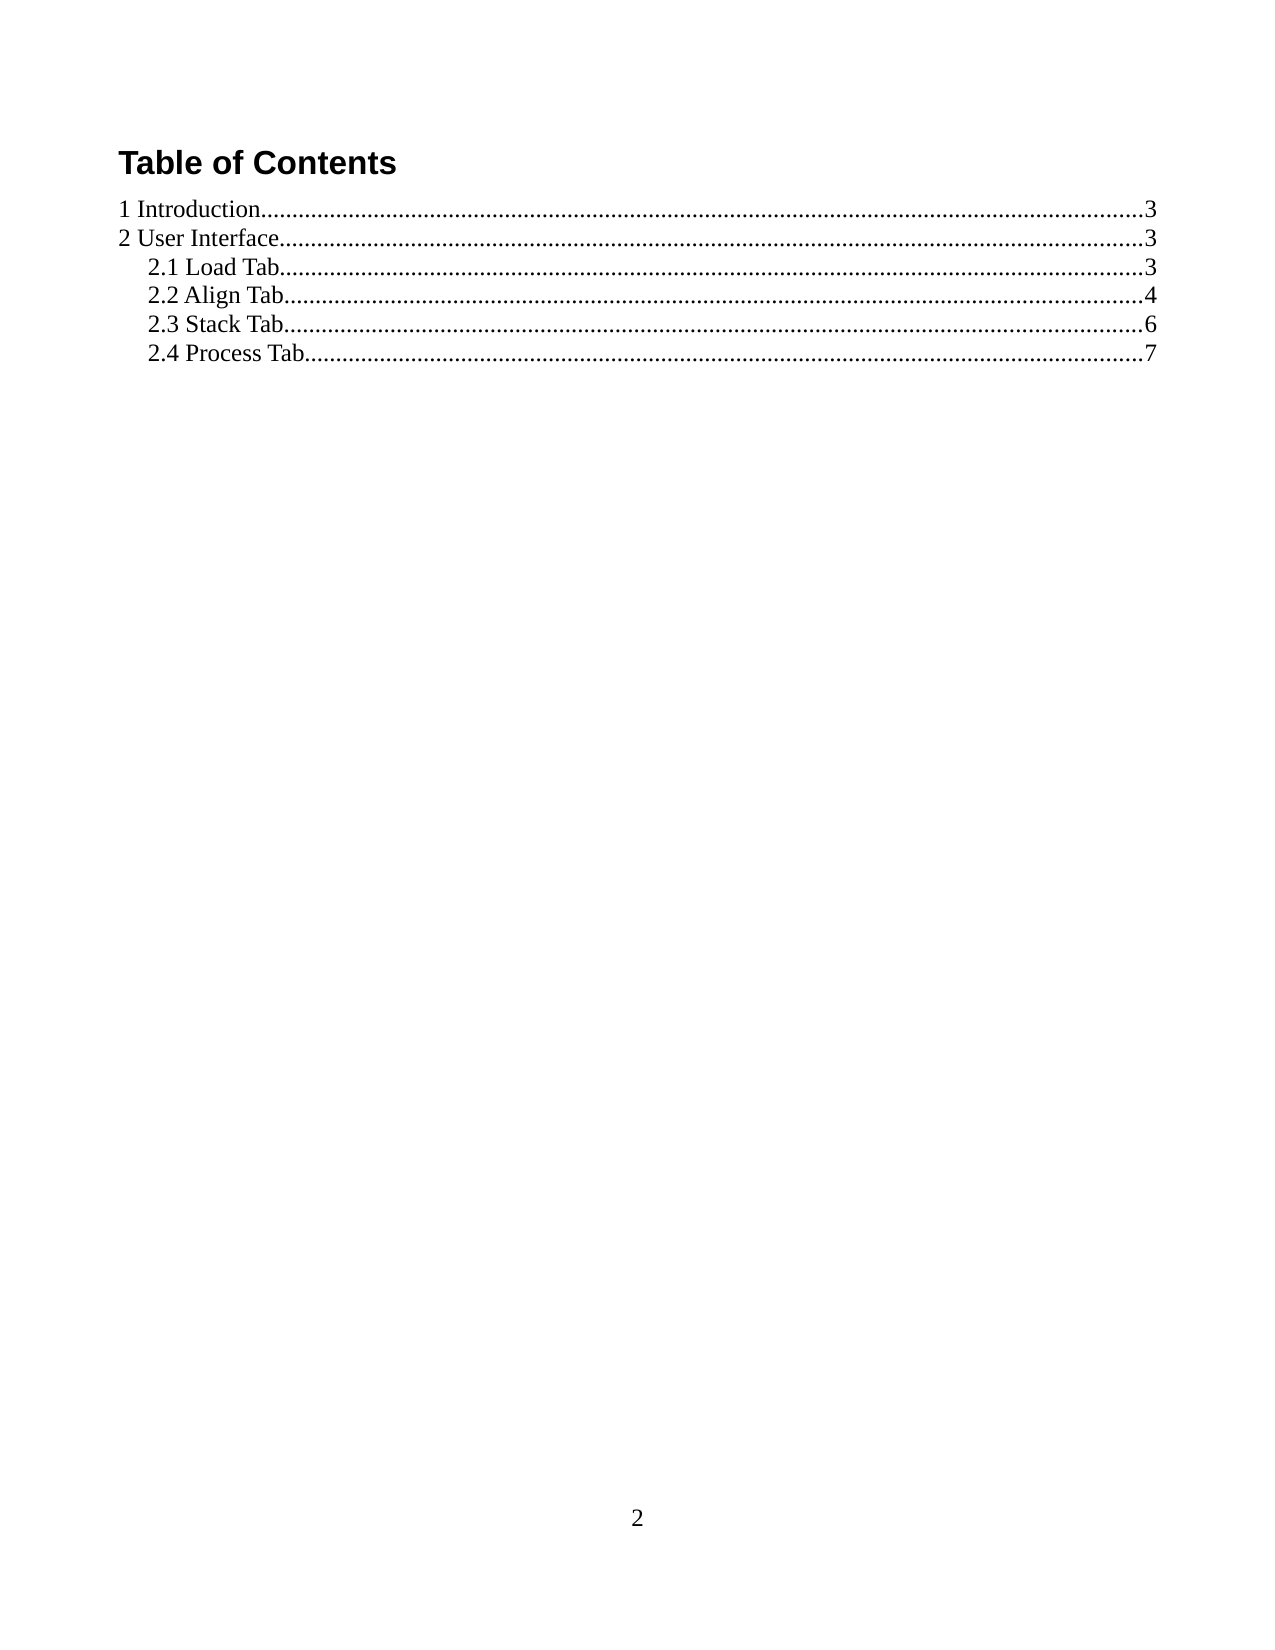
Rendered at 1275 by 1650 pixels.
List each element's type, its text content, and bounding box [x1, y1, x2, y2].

subtitle Table of Contents [118, 143, 1157, 182]
text 2.1 Load Tab 3 [148, 252, 1157, 280]
text 2.3 Stack Tab 6 [148, 309, 1157, 338]
text 1 Introduction 3 [118, 194, 1157, 223]
text 2.4 Process Tab 7 [148, 338, 1157, 367]
text 2.2 Align Tab 4 [148, 280, 1157, 309]
text 2 User Interface 3 [118, 223, 1157, 252]
